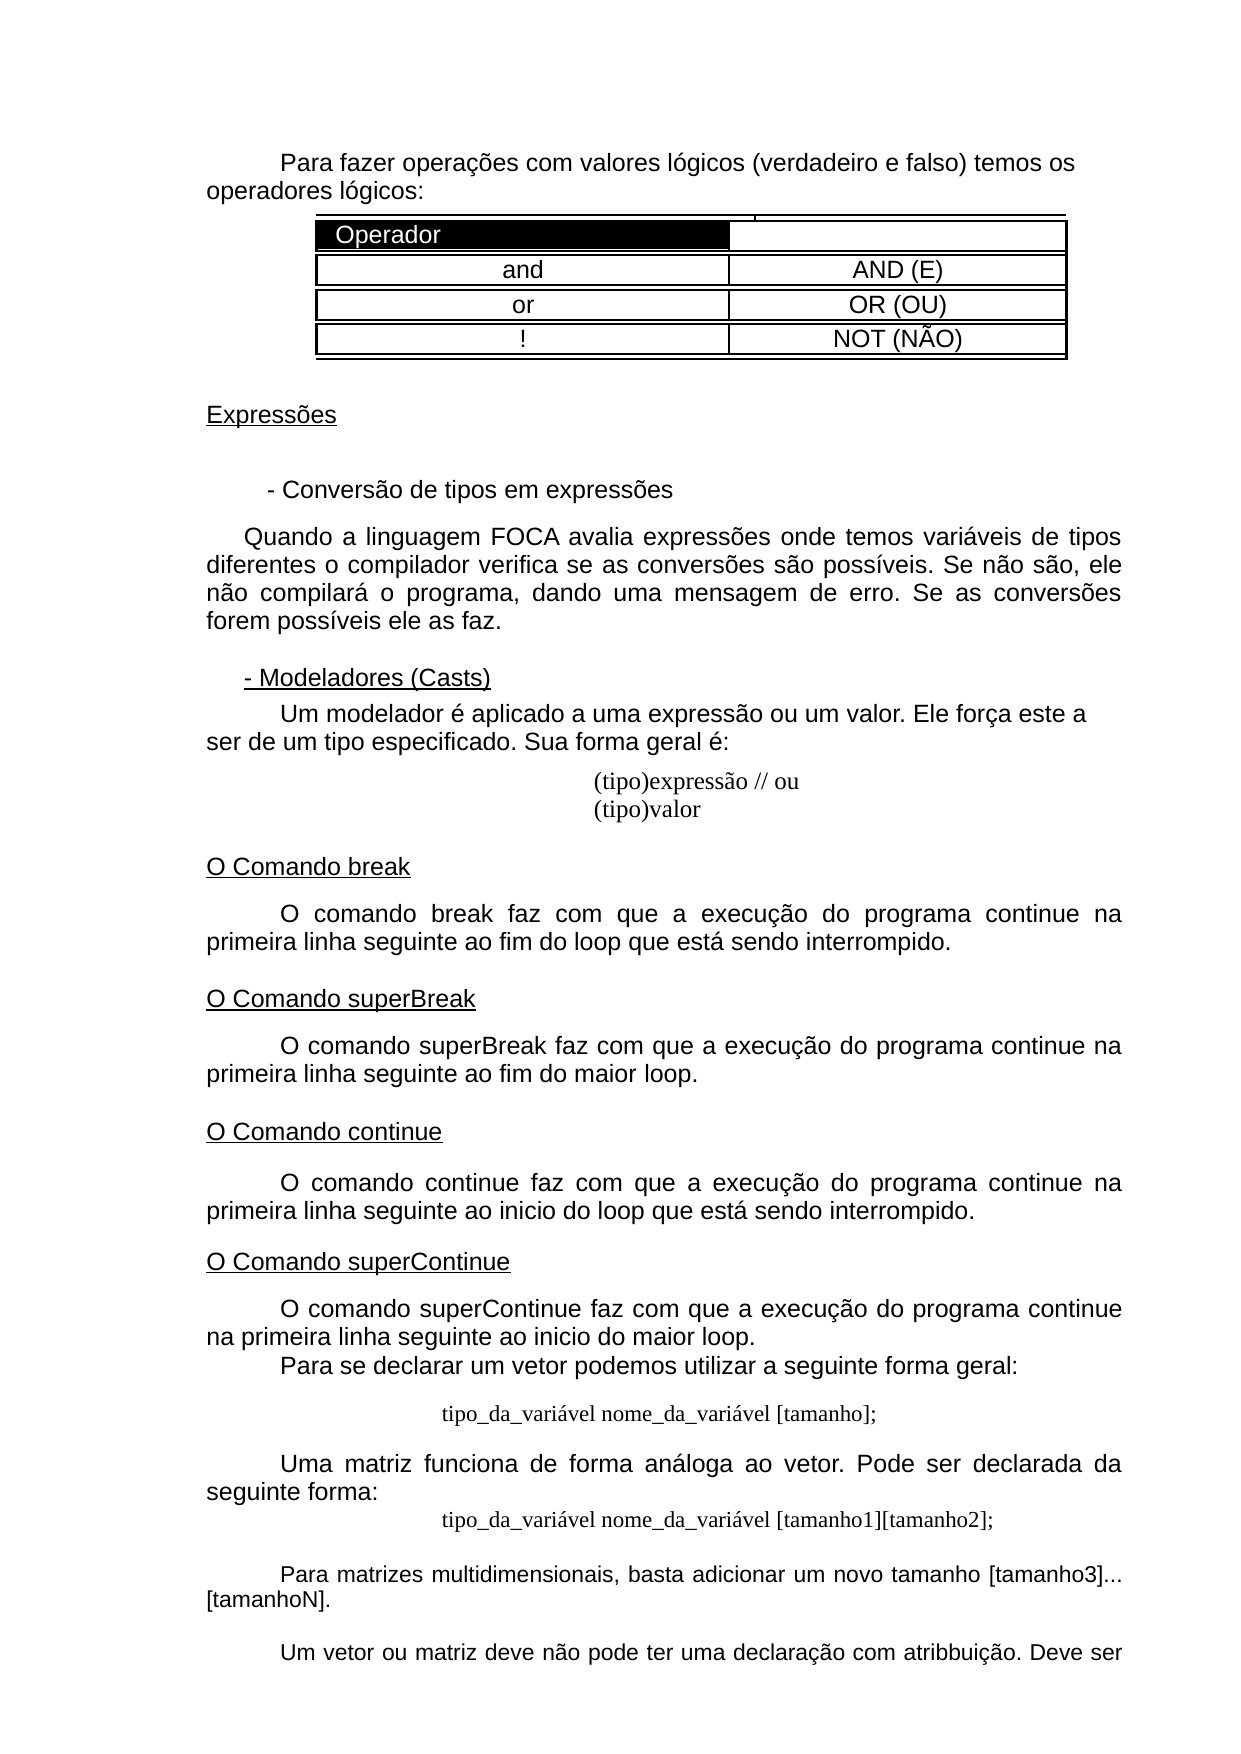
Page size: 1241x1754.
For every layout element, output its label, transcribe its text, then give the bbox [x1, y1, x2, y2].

table_header [316, 216, 397, 220]
text tipo_da_variável nome_da_variável [tamanho]; [442, 1401, 1123, 1427]
text Para se declarar um vetor podemos utilizar a seguinte forma geral: [206, 1351, 1123, 1379]
text O comando superContinue faz com que a execução do programa continue na primeira linha seguinte ao inicio do maior loop. [206, 1294, 1123, 1351]
text O comando break faz com que a execução do programa continue na primeira linha seguinte ao fim do loop que está sendo interrompido. [206, 899, 1123, 956]
text - Modeladores (Casts) [206, 663, 1123, 692]
table_cell or [318, 291, 728, 319]
text O comando continue faz com que a execução do programa continue na primeira linha seguinte ao inicio do loop que está sendo interrompido. [206, 1167, 1123, 1224]
text (tipo)valor [594, 794, 1123, 823]
text O Comando superBreak [206, 984, 1123, 1013]
text O Comando break [206, 852, 1123, 881]
text - Conversão de tipos em expressões [267, 475, 1123, 504]
text Para fazer operações com valores lógicos (verdadeiro e falso) temos os operadores lógicos: [206, 148, 1123, 205]
text O comando superBreak faz com que a execução do programa continue na primeira linha seguinte ao fim do maior loop. [206, 1031, 1123, 1088]
table_cell AND (E) [730, 256, 1065, 284]
text tipo_da_variável nome_da_variável [tamanho1][tamanho2]; [442, 1506, 1123, 1532]
text (tipo)expressão // ou [594, 766, 1123, 794]
text Um vetor ou matriz deve não pode ter uma declaração com atribbuição. Deve ser [206, 1639, 1123, 1665]
text Uma matriz funciona de forma análoga ao vetor. Pode ser declarada da seguinte forma: [206, 1449, 1123, 1506]
table_header [756, 216, 1066, 220]
table_cell OR (OU) [730, 291, 1065, 319]
table_cell Operador [318, 222, 728, 249]
table_header [397, 216, 754, 220]
text Quando a linguagem FOCA avalia expressões onde temos variáveis de tipos diferentes o compilador verifica se as conversões são possíveis. Se não são, ele não compilará o programa, dando uma mensagem de erro. Se as conversões forem possíveis ele as faz. [206, 522, 1123, 634]
text O Comando superContinue [206, 1247, 1123, 1276]
text Expressões [206, 400, 1123, 428]
table_cell Ação [730, 222, 1065, 249]
table_cell and [318, 256, 728, 284]
table_cell NOT (NÃO) [730, 325, 1065, 353]
table_cell ! [318, 325, 728, 353]
text Para matrizes multidimensionais, basta adicionar um novo tamanho [tamanho3]...[tamanhoN]. [206, 1561, 1123, 1612]
text Um modelador é aplicado a uma expressão ou um valor. Ele força este a ser de um tipo especificado. Sua forma geral é: [206, 699, 1123, 756]
text O Comando continue [206, 1117, 1123, 1146]
